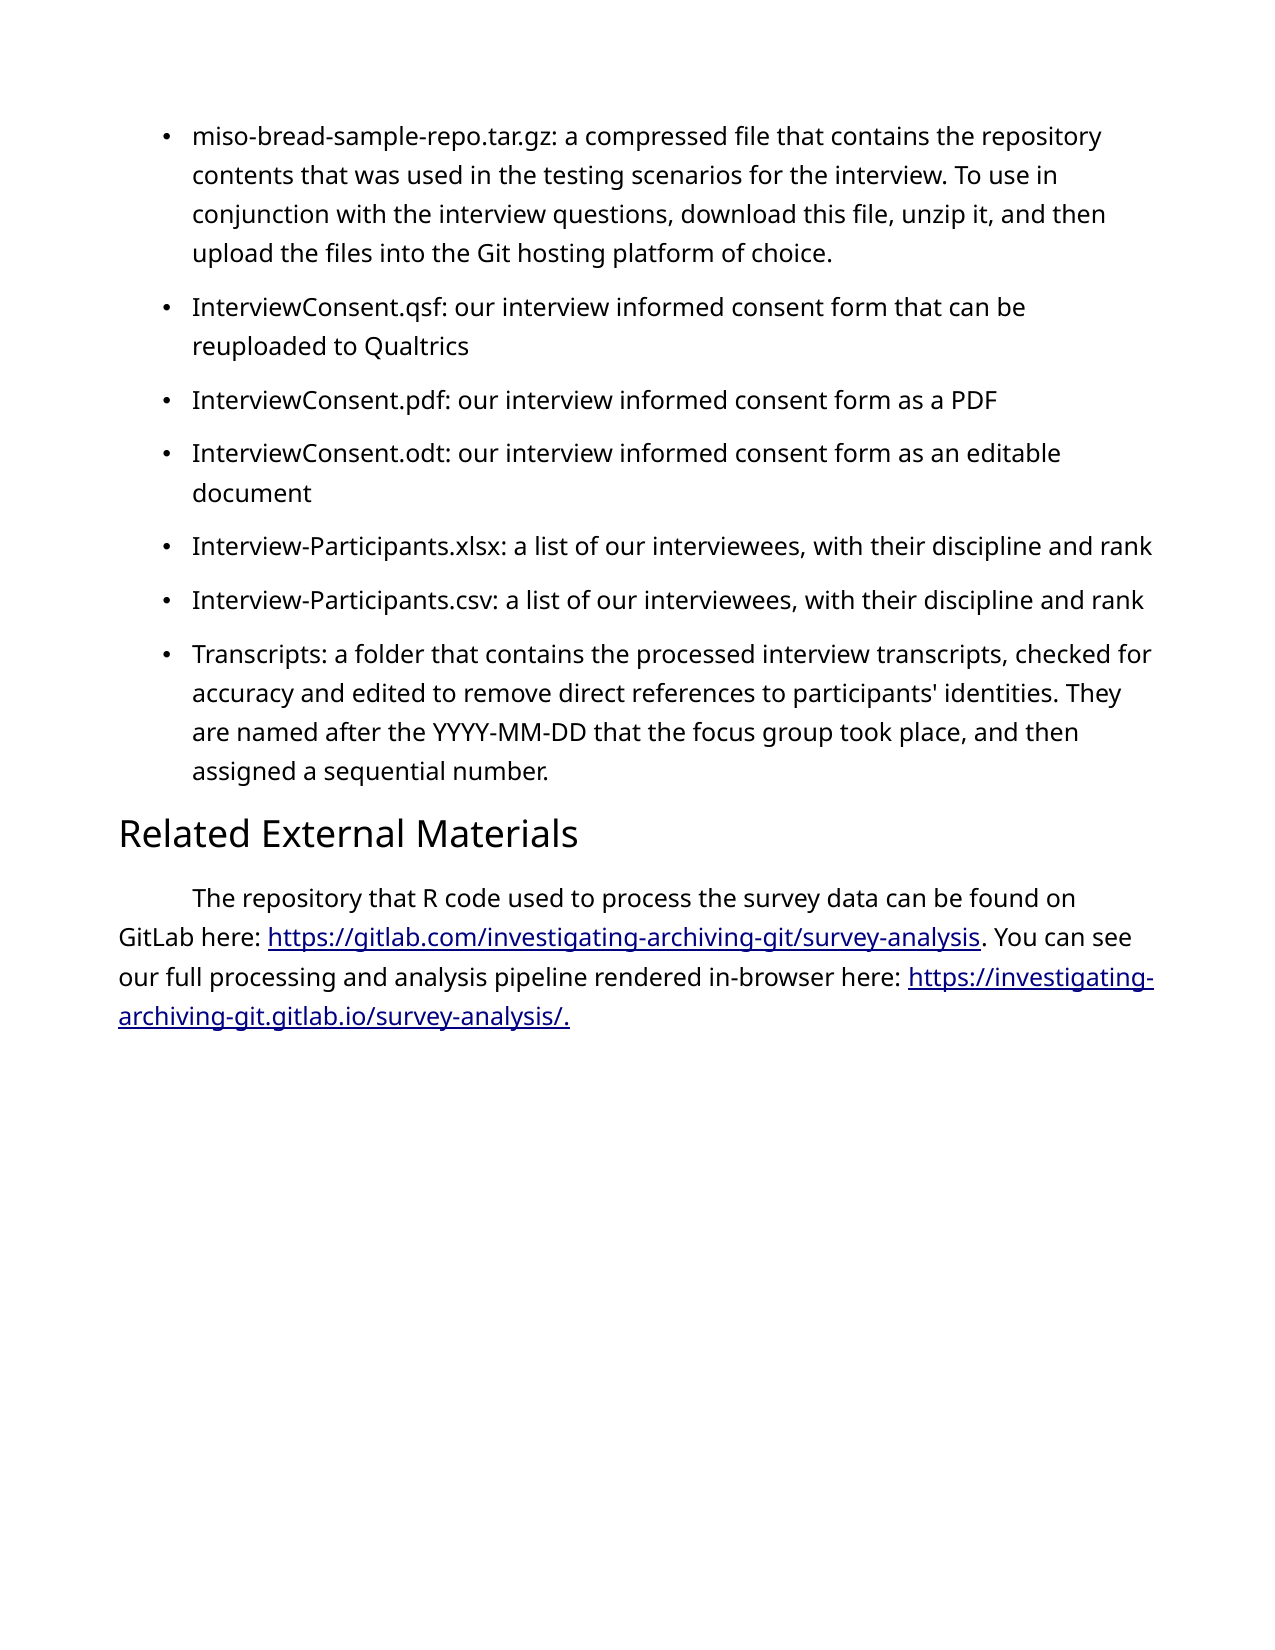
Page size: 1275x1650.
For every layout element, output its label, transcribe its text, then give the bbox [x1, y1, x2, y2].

list Interview-Participants.csv: a list of our interviewees, with their discipline and rank [162, 583, 1157, 617]
text Related External Materials [118, 808, 1157, 859]
list miso-bread-sample-repo.tar.gz: a compressed file that contains the repository contents that was used in the testing scenarios for the interview. To use in conjunction with the interview questions, download this file, unzip it, and then upload the files into the Git hosting platform of choice. [162, 118, 1157, 270]
list Interview-Participants.xlsx: a list of our interviewees, with their discipline and rank [162, 529, 1157, 563]
text The repository that R code used to process the survey data can be found on GitLab here: https://gitlab.com/investigating-archiving-git/survey-analysis. You can see our full processing and analysis pipeline rendered in-browser here: https://investigating-archiving-git.gitlab.io/survey-analysis/. [118, 881, 1157, 1032]
list InterviewConsent.qsf: our interview informed consent form that can be reuploaded to Qualtrics [162, 289, 1157, 363]
list InterviewConsent.odt: our interview informed consent form as an editable document [162, 436, 1157, 509]
list Transcripts: a folder that contains the processed interview transcripts, checked for accuracy and edited to remove direct references to participants' identities. They are named after the YYYY-MM-DD that the focus group took place, and then assigned a sequential number. [162, 636, 1157, 788]
list InterviewConsent.pdf: our interview informed consent form as a PDF [162, 382, 1157, 416]
